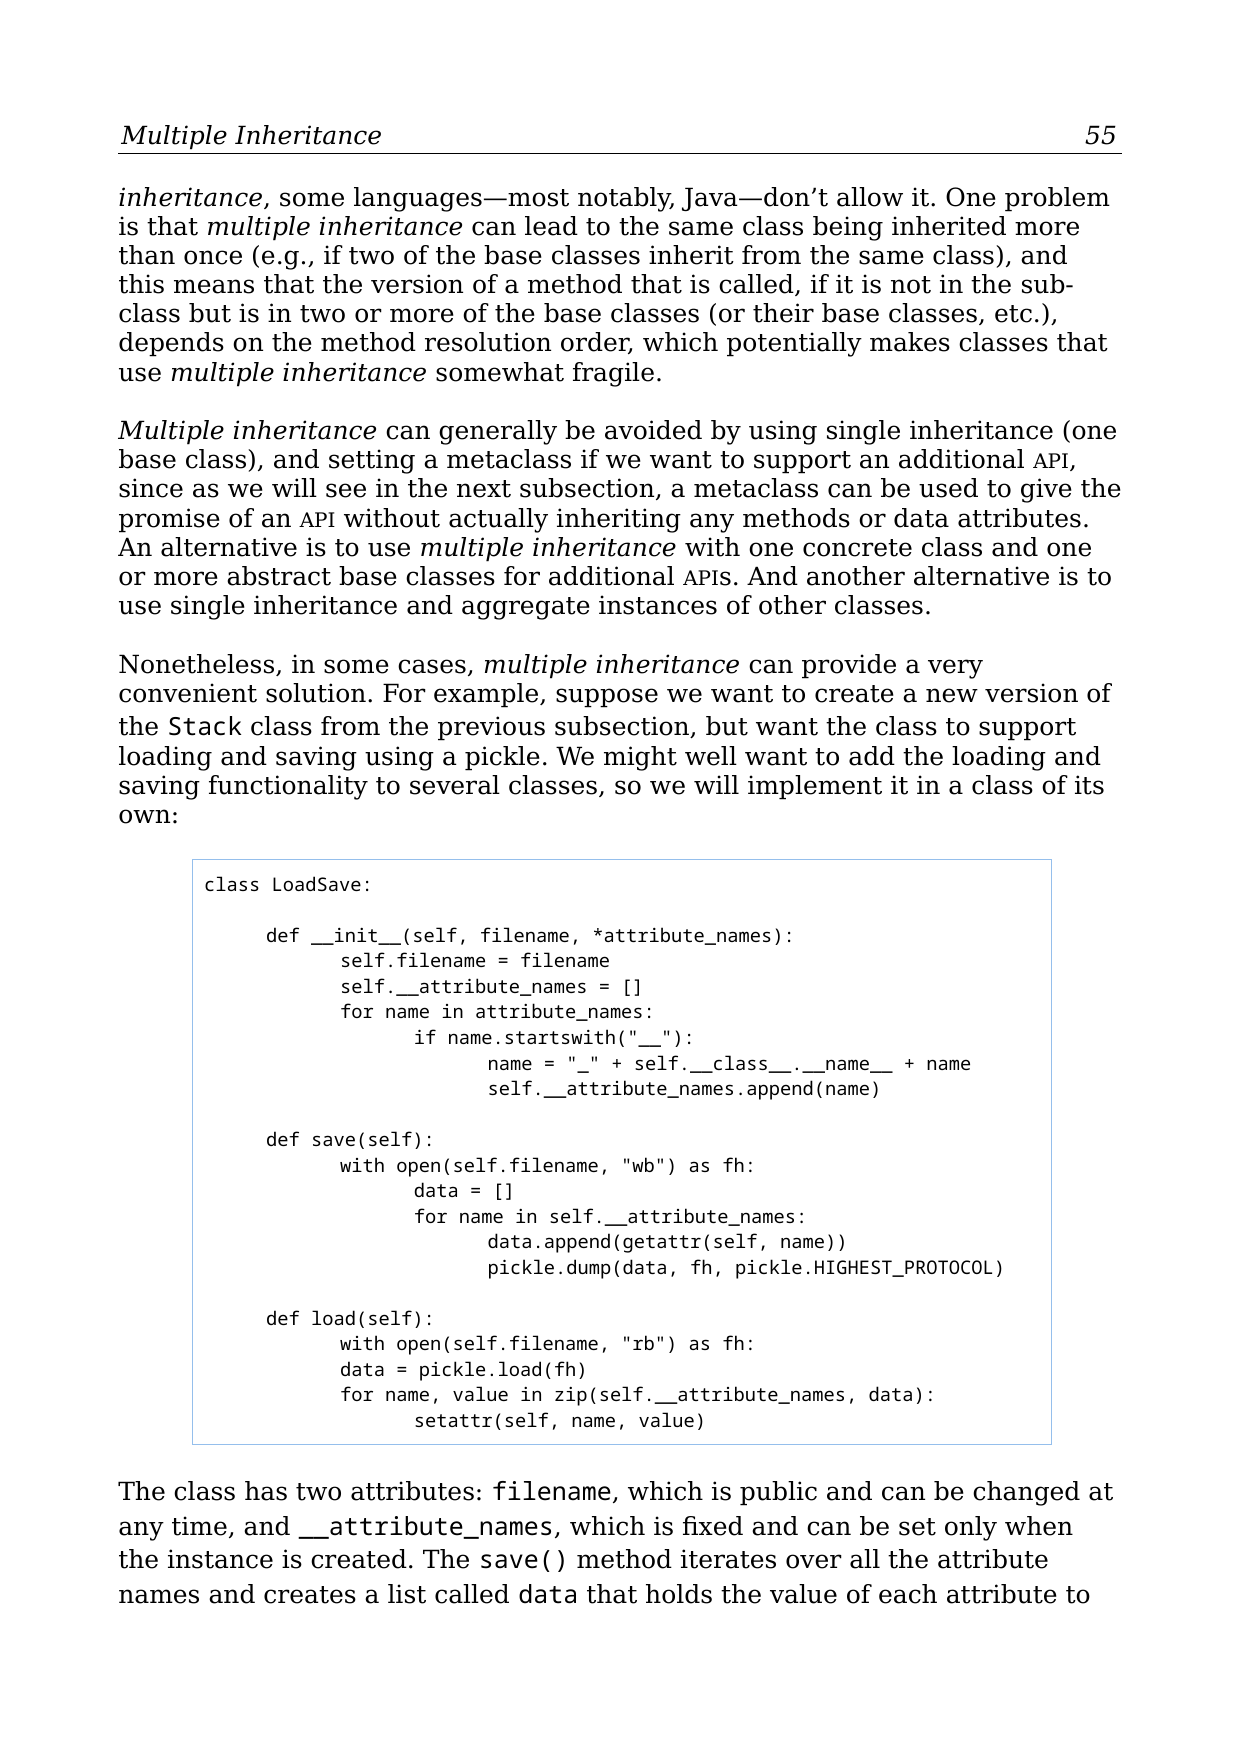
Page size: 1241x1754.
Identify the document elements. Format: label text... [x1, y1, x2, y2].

text data = pickle.load(fh) [193, 1344, 1051, 1370]
text for name, value in zip(self.__attribute_names, data): [193, 1370, 1051, 1395]
text class LoadSave: [193, 860, 1051, 885]
text with open(self.filename, "rb") as fh: [193, 1319, 1051, 1344]
text Multiple inheritance can generally be avoided by using single inheritance (one base class), and setting a metaclass if we want to support an additional api, since as we will see in the next subsection, a metaclass can be used to give the promise of an api without actually inheriting any methods or data attributes. An alternative is to use multiple inheritance with one concrete class and one or more abstract base classes for additional apis. And another alternative is to use single inheritance and aggregate instances of other classes. [118, 416, 1122, 621]
text def load(self): [193, 1293, 1051, 1319]
text pickle.dump(data, fh, pickle.HIGHEST_PROTOCOL) [193, 1242, 1051, 1268]
text if name.startswith("__"): [193, 1012, 1051, 1038]
text self.__attribute_names.append(name) [193, 1063, 1051, 1089]
text for name in attribute_names: [193, 987, 1051, 1012]
text name = "_" + self.__class__.__name__ + name [193, 1038, 1051, 1063]
text data = [] [193, 1166, 1051, 1191]
text data.append(getattr(self, name)) [193, 1217, 1051, 1242]
text with open(self.filename, "wb") as fh: [193, 1140, 1051, 1166]
text for name in self.__attribute_names: [193, 1191, 1051, 1217]
text self.__attribute_names = [] [193, 961, 1051, 987]
text def __init__(self, filename, *attribute_names): [193, 910, 1051, 936]
text setattr(self, name, value) [193, 1395, 1051, 1444]
text Nonetheless, in some cases, multiple inheritance can provide a very convenient solution. For example, suppose we want to create a new version of the Stack class from the previous subsection, but want the class to support loading and saving using a pickle. We might well want to add the loading and saving functionality to several classes, so we will implement it in a class of its own: [118, 650, 1122, 830]
text def save(self): [193, 1114, 1051, 1140]
text self.filename = filename [193, 936, 1051, 961]
text inheritance, some languages—most notably, Java—don’t allow it. One problem is that multiple inheritance can lead to the same class being inherited more than once (e.g., if two of the base classes inherit from the same class), and this means that the version of a method that is called, if it is not in the sub-class but is in two or more of the base classes (or their base classes, etc.), depends on the method resolution order, which potentially makes classes that use multiple inheritance somewhat fragile. [118, 183, 1122, 387]
text The class has two attributes: filename, which is public and can be changed at any time, and __attribute_names, which is fixed and can be set only when the instance is created. The save() method iterates over all the attribute names and creates a list called data that holds the value of each attribute to [118, 1474, 1122, 1610]
